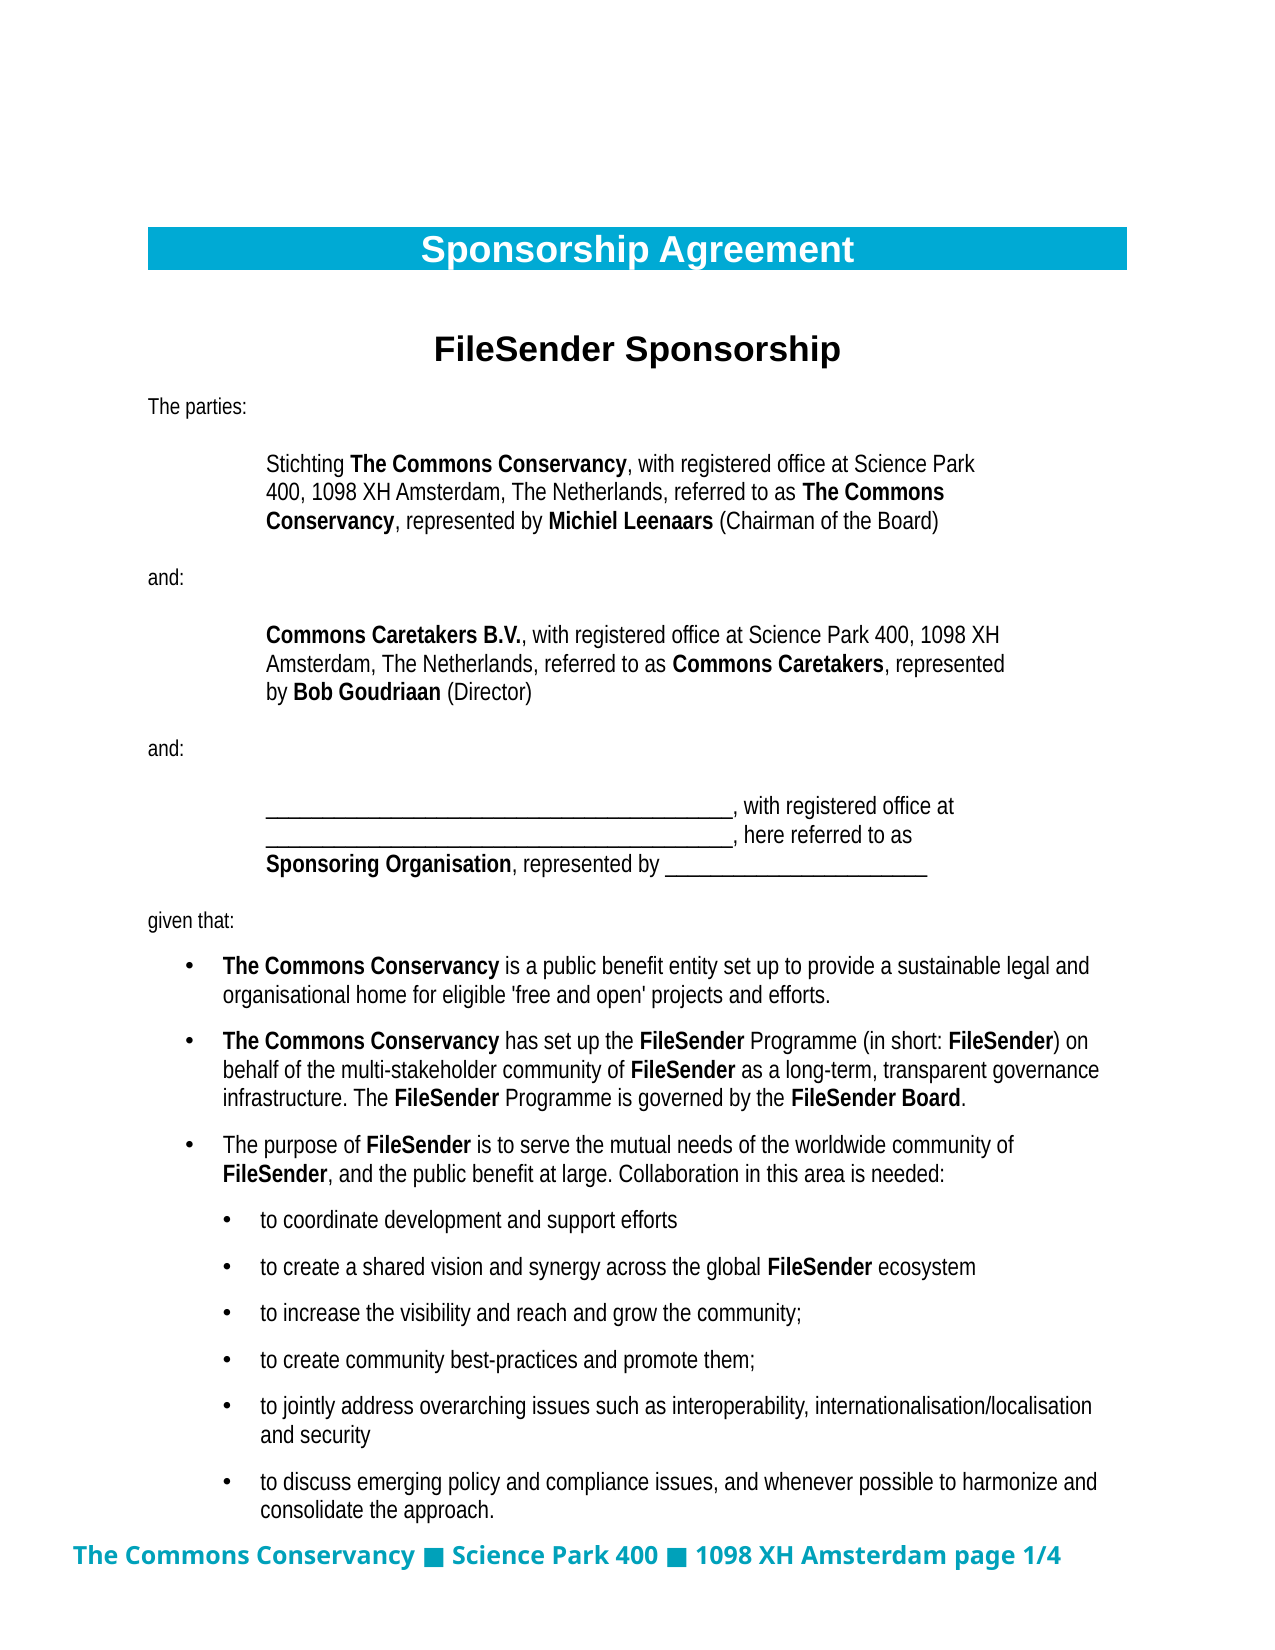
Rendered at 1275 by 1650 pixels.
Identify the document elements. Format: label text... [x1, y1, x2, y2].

list to discuss emerging policy and compliance issues, and whenever possible to harmonize and consolidate the approach. [223, 1466, 1127, 1524]
list to coordinate development and support efforts [223, 1205, 1127, 1234]
list The Commons Conservancy has set up the FileSender Programme (in short: FileSender) on behalf of the multi-stakeholder community of FileSender as a long-term, transparent governance infrastructure. The FileSender Programme is governed by the FileSender Board. [185, 1026, 1127, 1112]
text given that: [148, 907, 1127, 933]
list to jointly address overarching issues such as interoperability, internationalisation/localisation and security [223, 1391, 1127, 1449]
text and: [148, 735, 1127, 762]
text Commons Caretakers B.V., with registered office at Science Park 400, 1098 XH Amsterdam, The Netherlands, referred to as Commons Caretakers, represented by Bob Goudriaan (Director) [266, 620, 1009, 706]
text and: [148, 564, 1127, 591]
list to create a shared vision and synergy across the global FileSender ecosystem [223, 1252, 1127, 1280]
title Sponsorship Agreement [148, 227, 1127, 270]
text _________________________________________, with registered office at _________________________________________, here referred to as Sponsoring Organisation, represented by _______________________ [266, 791, 1009, 877]
list The purpose of FileSender is to serve the mutual needs of the worldwide community of FileSender, and the public benefit at large. Collaboration in this area is needed: [185, 1130, 1127, 1187]
list to increase the visibility and reach and grow the community; [223, 1298, 1127, 1327]
list The Commons Conservancy is a public benefit entity set up to provide a sustainable legal and organisational home for eligible 'free and open' projects and efforts. [185, 951, 1127, 1008]
subtitle FileSender Sponsorship [148, 328, 1127, 369]
text Stichting The Commons Conservancy, with registered office at Science Park 400, 1098 XH Amsterdam, The Netherlands, referred to as The Commons Conservancy, represented by Michiel Leenaars (Chairman of the Board) [266, 449, 1009, 535]
text The parties: [148, 393, 1127, 419]
list to create community best-practices and promote them; [223, 1345, 1127, 1373]
